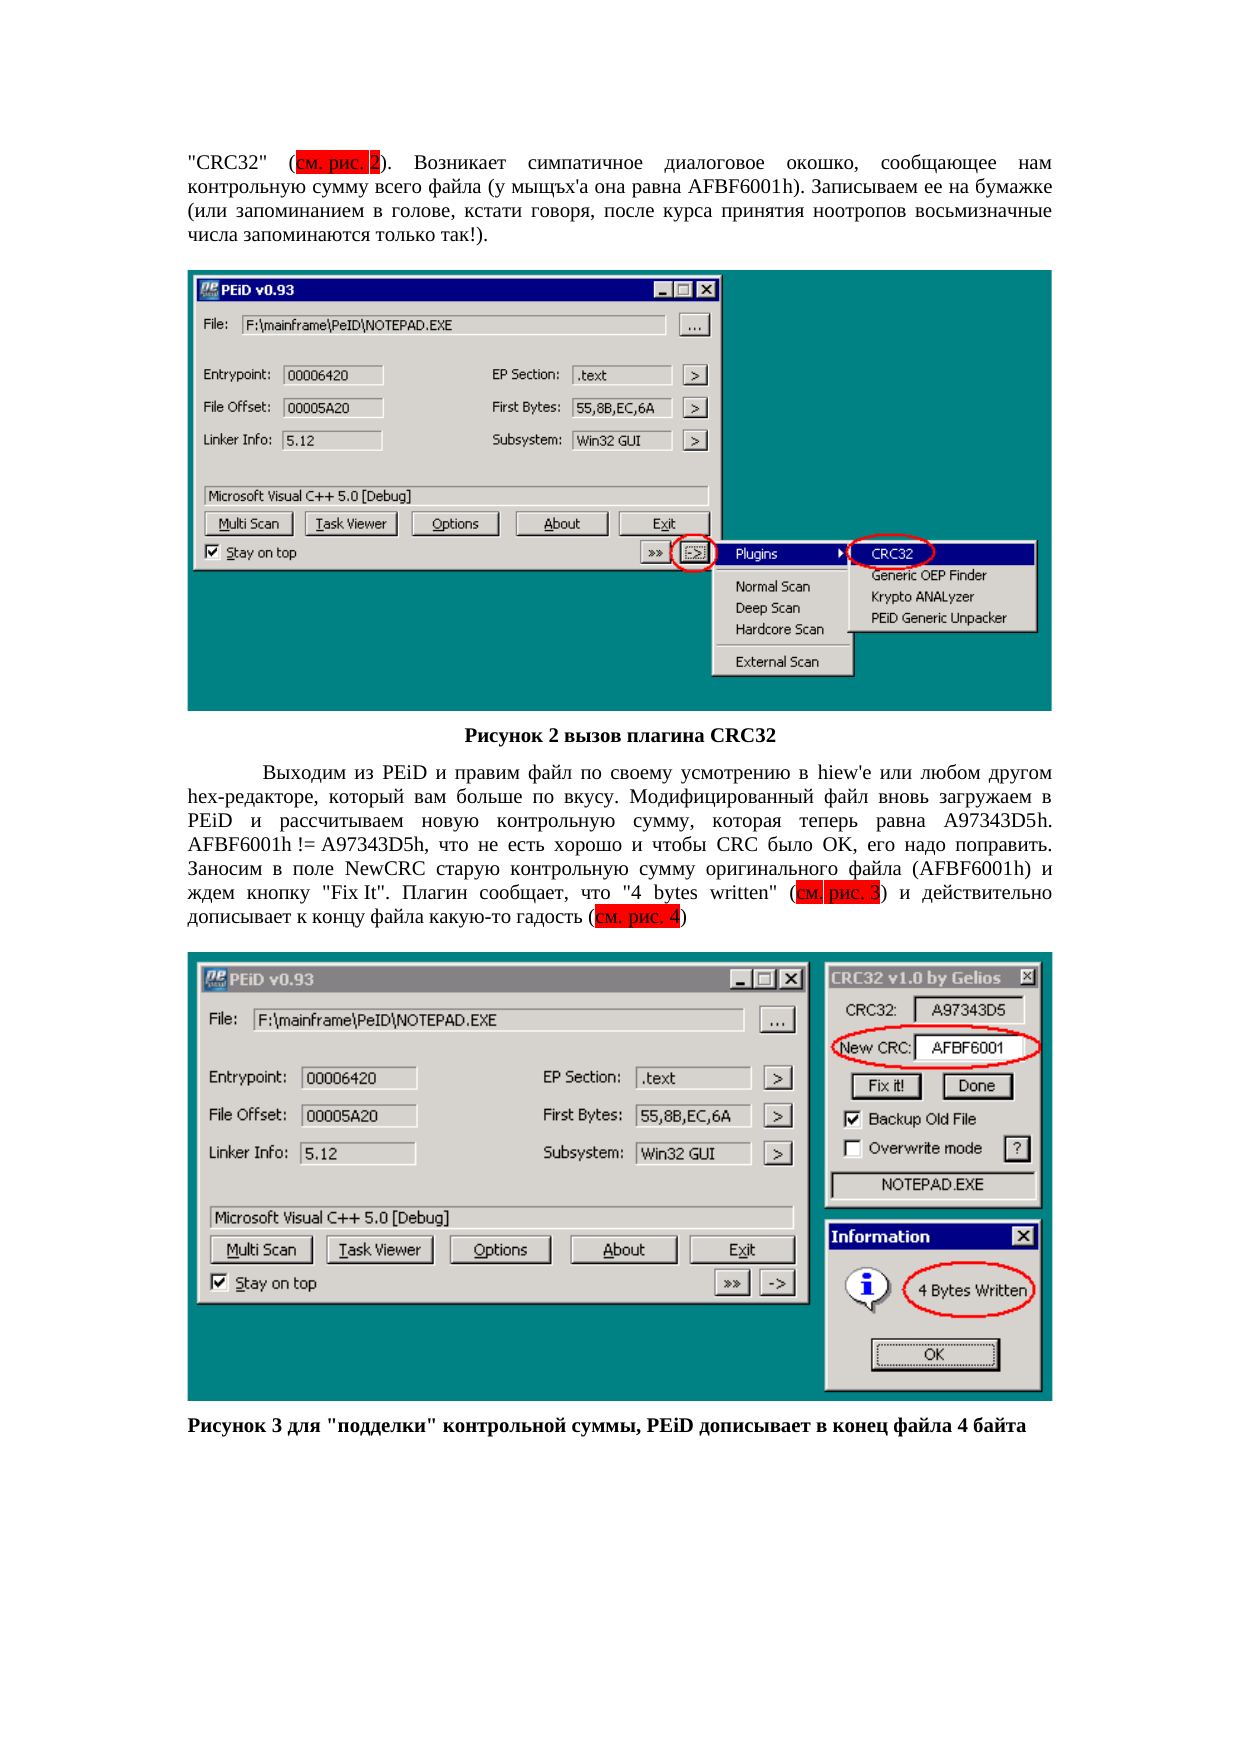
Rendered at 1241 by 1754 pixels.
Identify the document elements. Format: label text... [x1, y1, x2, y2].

picture [187, 270, 1052, 711]
text Рисунок 3 для "подделки" контрольной суммы, PEiD дописывает в конец файла 4 байта [187, 1413, 1053, 1437]
text "CRC32" (см. рис. 2). Возникает симпатичное диалоговое окошко, сообщающее нам контрольную сумму всего файла (у мыщъх'а она равна AFBF6001h). Записываем ее на бумажке (или запоминанием в голове, кстати говоря, после курса принятия ноотропов восьмизначные числа запоминаются только так!). [187, 150, 1053, 246]
picture [187, 952, 1053, 1401]
text Выходим из PEiD и правим файл по своему усмотрению в hiew'е или любом другом hex-редакторе, который вам больше по вкусу. Модифицированный файл вновь загружаем в PEiD и рассчитываем новую контрольную сумму, которая теперь равна A97343D5h. AFBF6001h != A97343D5h, что не есть хорошо и чтобы CRC было OK, его надо поправить. Заносим в поле NewCRC старую контрольную сумму оригинального файла (AFBF6001h) и ждем кнопку "Fix It". Плагин сообщает, что "4 bytes written" (см. рис. 3) и действительно дописывает к концу файла какую-то гадость (см. рис. 4) [187, 759, 1053, 928]
text Рисунок 2 вызов плагина CRC32 [187, 723, 1053, 747]
